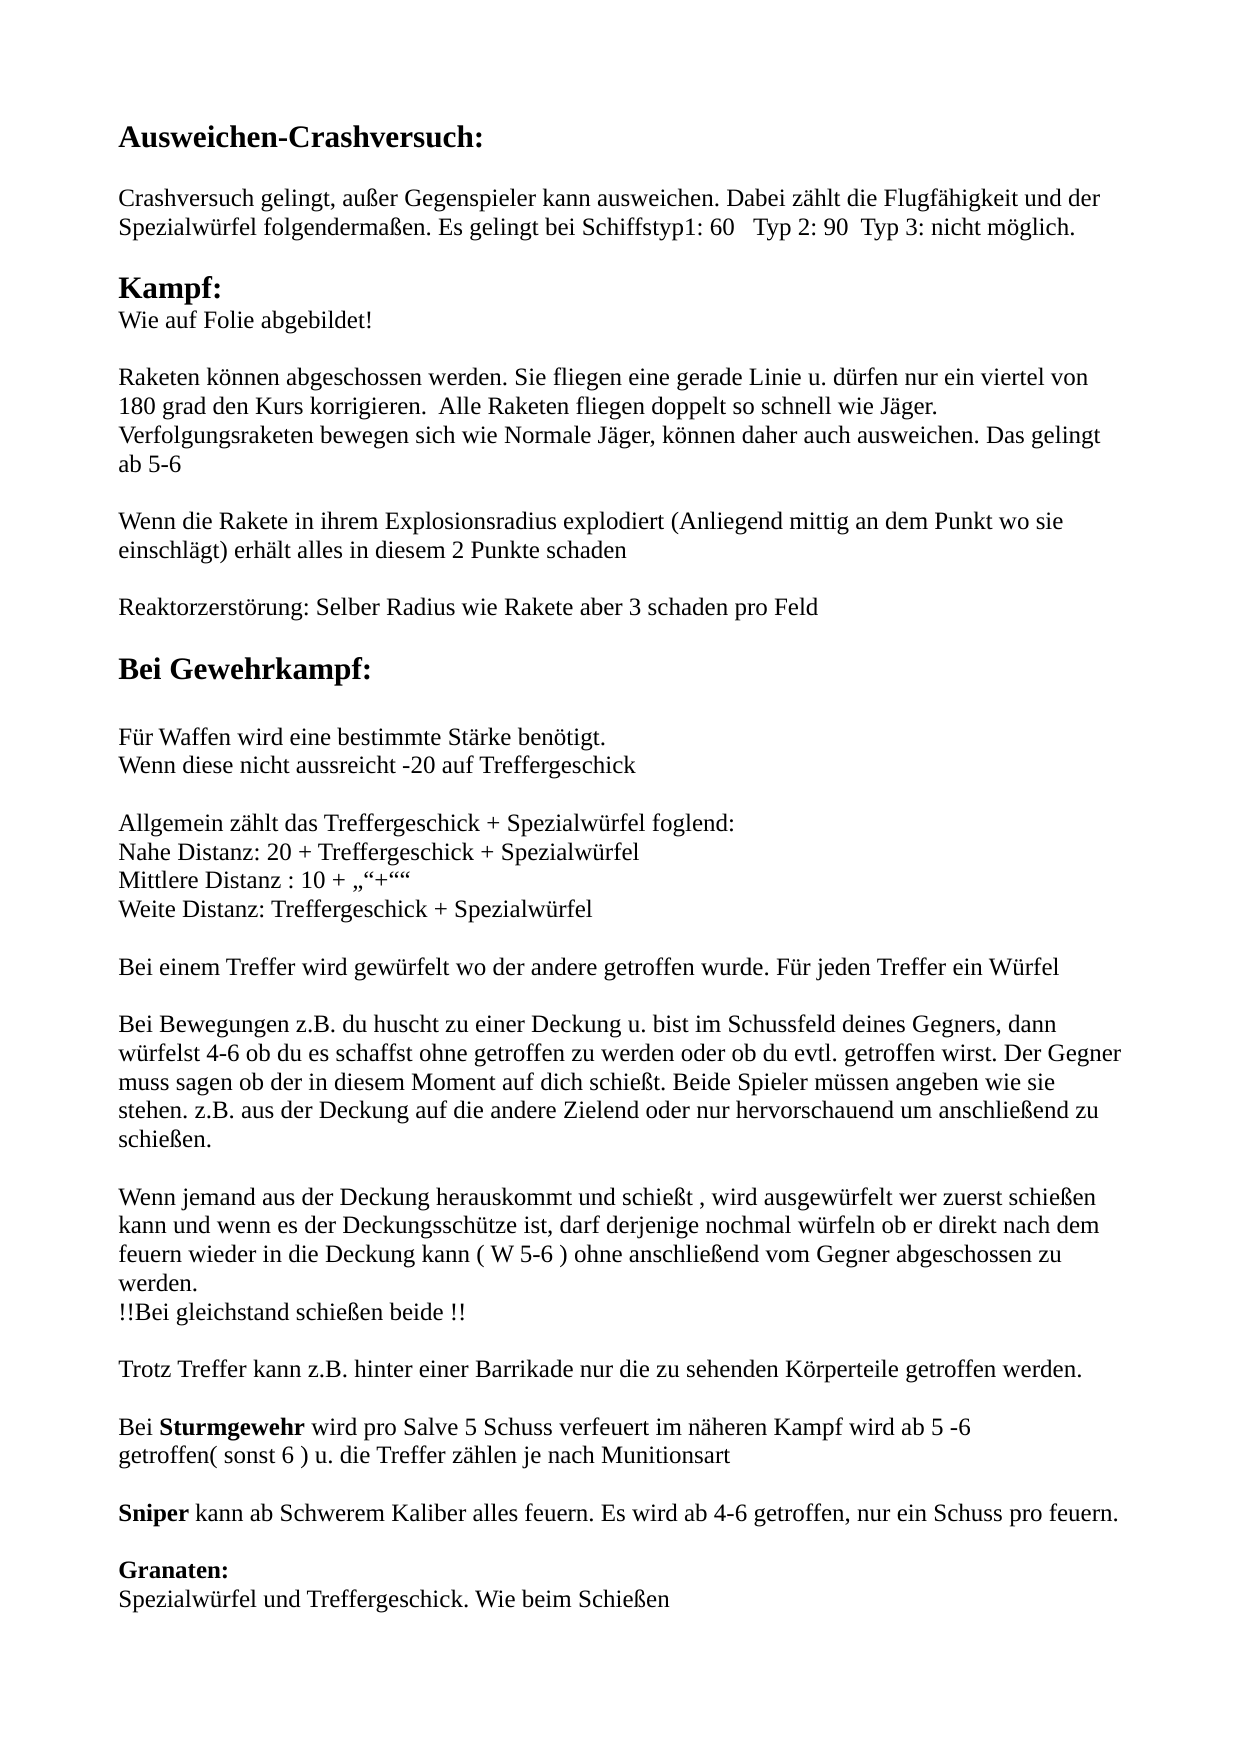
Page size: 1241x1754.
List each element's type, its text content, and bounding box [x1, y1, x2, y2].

text Wie auf Folie abgebildet! [118, 305, 1122, 334]
text Verfolgungsraketen bewegen sich wie Normale Jäger, können daher auch ausweichen. Das gelingt ab 5-6 [118, 420, 1122, 477]
text !!Bei gleichstand schießen beide !! [118, 1297, 1122, 1326]
text Bei einem Treffer wird gewürfelt wo der andere getroffen wurde. Für jeden Treffer ein Würfel [118, 952, 1122, 981]
text Wenn die Rakete in ihrem Explosionsradius explodiert (Anliegend mittig an dem Punkt wo sie einschlägt) erhält alles in diesem 2 Punkte schaden [118, 506, 1122, 564]
text Wenn diese nicht aussreicht -20 auf Treffergeschick [118, 751, 1122, 779]
text Reaktorzerstörung: Selber Radius wie Rakete aber 3 schaden pro Feld [118, 592, 1122, 621]
text Trotz Treffer kann z.B. hinter einer Barrikade nur die zu sehenden Körperteile getroffen werden. [118, 1354, 1122, 1383]
text Allgemein zählt das Treffergeschick + Spezialwürfel foglend: [118, 808, 1122, 837]
text Granaten: [118, 1556, 1122, 1584]
text Kampf: [118, 269, 1122, 305]
text Bei Bewegungen z.B. du huscht zu einer Deckung u. bist im Schussfeld deines Gegners, dann würfelst 4-6 ob du es schaffst ohne getroffen zu werden oder ob du evtl. getroffen wirst. Der Gegner muss sagen ob der in diesem Moment auf dich schießt. Beide Spieler müssen angeben wie sie stehen. z.B. aus der Deckung auf die andere Zielend oder nur hervorschauend um anschließend zu schießen. [118, 1009, 1122, 1153]
text Bei Sturmgewehr wird pro Salve 5 Schuss verfeuert im näheren Kampf wird ab 5 -6 getroffen( sonst 6 ) u. die Treffer zählen je nach Munitionsart [118, 1412, 1122, 1469]
text Weite Distanz: Treffergeschick + Spezialwürfel [118, 894, 1122, 923]
text Wenn jemand aus der Deckung herauskommt und schießt , wird ausgewürfelt wer zuerst schießen kann und wenn es der Deckungsschütze ist, darf derjenige nochmal würfeln ob er direkt nach dem feuern wieder in die Deckung kann ( W 5-6 ) ohne anschließend vom Gegner abgeschossen zu werden. [118, 1182, 1122, 1297]
text Crashversuch gelingt, außer Gegenspieler kann ausweichen. Dabei zählt die Flugfähigkeit und der Spezialwürfel folgendermaßen. Es gelingt bei Schiffstyp1: 60 Typ 2: 90 Typ 3: nicht möglich. [118, 183, 1122, 240]
text Spezialwürfel und Treffergeschick. Wie beim Schießen [118, 1584, 1122, 1613]
text Ausweichen-Crashversuch: [118, 118, 1122, 154]
text Bei Gewehrkampf: [118, 650, 1122, 686]
text Sniper kann ab Schwerem Kaliber alles feuern. Es wird ab 4-6 getroffen, nur ein Schuss pro feuern. [118, 1498, 1122, 1527]
text Für Waffen wird eine bestimmte Stärke benötigt. [118, 722, 1122, 751]
text Nahe Distanz: 20 + Treffergeschick + Spezialwürfel [118, 837, 1122, 866]
text Mittlere Distanz : 10 + „“+““ [118, 866, 1122, 894]
text Raketen können abgeschossen werden. Sie fliegen eine gerade Linie u. dürfen nur ein viertel von 180 grad den Kurs korrigieren. Alle Raketen fliegen doppelt so schnell wie Jäger. [118, 362, 1122, 420]
